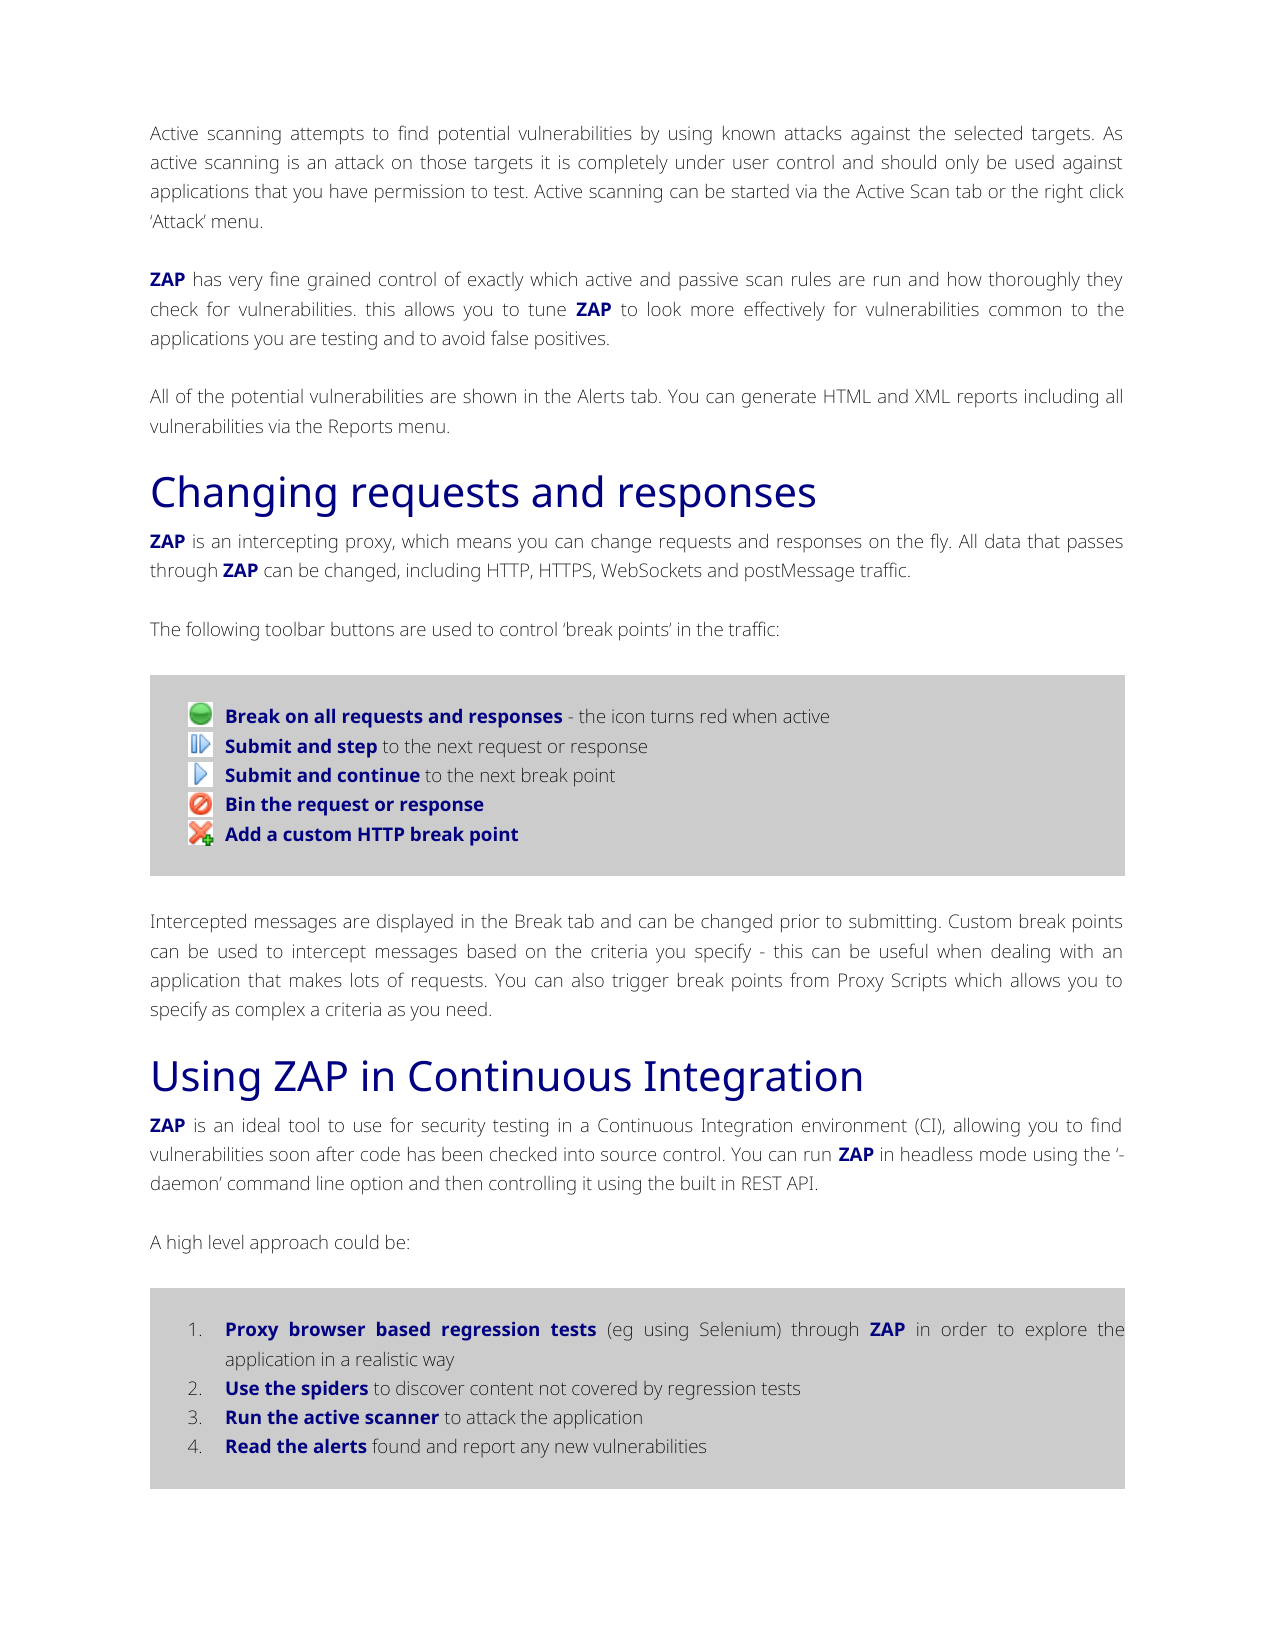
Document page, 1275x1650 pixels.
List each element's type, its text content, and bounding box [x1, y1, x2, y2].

list Proxy browser based regression tests (eg using Selenium) through ZAP in order to explore the application in a realistic way [187, 1317, 1125, 1372]
list Read the alerts found and report any new vulnerabilities [187, 1434, 1125, 1459]
text Break on all requests and responses - the icon turns red when active [225, 704, 1125, 729]
text All of the potential vulnerabilities are shown in the Alerts tab. You can generate HTML and XML reports including all vulnerabilities via the Reports menu. [150, 384, 1125, 438]
text Submit and continue to the next break point [225, 762, 1125, 788]
picture [188, 761, 214, 787]
picture [188, 702, 214, 728]
text The following toolbar buttons are used to control ‘break points’ in the traffic: [150, 616, 1125, 642]
text ZAP is an ideal tool to use for security testing in a Continuous Integration environment (CI), allowing you to find vulnerabilities soon after code has been checked into source control. You can run ZAP in headless mode using the ‘-daemon’ command line option and then controlling it using the built in REST API. [150, 1112, 1125, 1196]
list Run the active scanner to attack the application [187, 1404, 1125, 1430]
subtitle Using ZAP in Continuous Integration [150, 1047, 1125, 1103]
text Active scanning attempts to find potential vulnerabilities by using known attacks against the selected targets. As active scanning is an attack on those targets it is completely under user control and should only be used against applications that you have permission to test. Active scanning can be started via the Active Scan tab or the right click ‘Attack’ menu. [150, 120, 1125, 233]
text Submit and step to the next request or response [225, 733, 1125, 759]
text ZAP has very fine grained control of exactly which active and passive scan rules are run and how thoroughly they check for vulnerabilities. this allows you to tune ZAP to look more effectively for vulnerabilities common to the applications you are testing and to avoid false positives. [150, 267, 1125, 351]
list Use the spiders to discover content not covered by regression tests [187, 1375, 1125, 1401]
text Add a custom HTTP break point [225, 821, 1125, 846]
text Intercepted messages are displayed in the Break tab and can be changed prior to submitting. Custom break points can be used to intercept messages based on the criteria you specify - this can be useful when dealing with an application that makes lots of requests. You can also trigger break points from Proxy Scripts which allows you to specify as complex a criteria as you need. [150, 909, 1125, 1022]
text A high level approach could be: [150, 1229, 1125, 1254]
picture [188, 731, 214, 757]
picture [188, 791, 214, 817]
text ZAP is an intercepting proxy, which means you can change requests and responses on the fly. All data that passes through ZAP can be changed, including HTTP, HTTPS, WebSockets and postMessage traffic. [150, 528, 1125, 583]
subtitle Changing requests and responses [150, 463, 1125, 520]
text Bin the request or response [225, 792, 1125, 817]
picture [188, 820, 214, 846]
